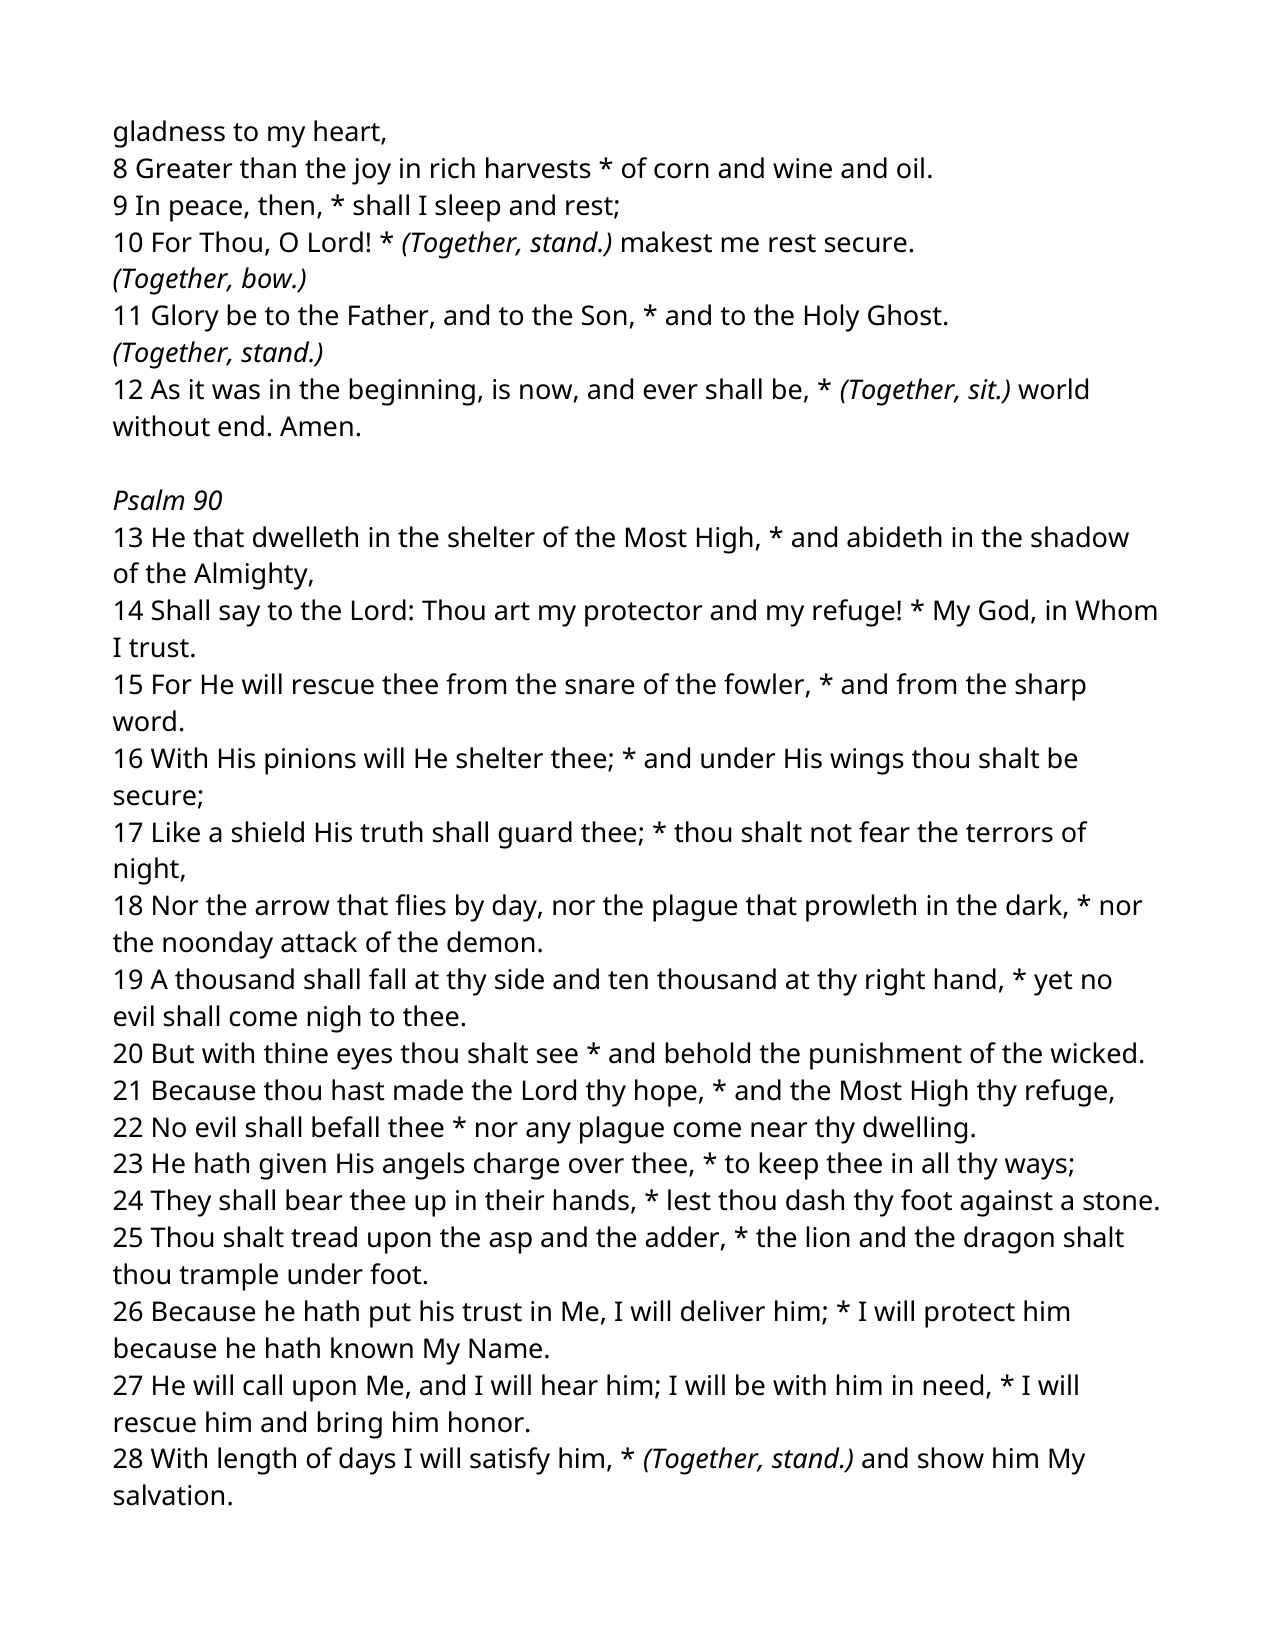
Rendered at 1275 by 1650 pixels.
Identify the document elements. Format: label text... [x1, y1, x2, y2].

text 8 Greater than the joy in rich harvests * of corn and wine and oil. [112, 149, 1162, 186]
text 22 No evil shall befall thee * nor any plague come near thy dwelling. [112, 1108, 1162, 1145]
text 13 He that dwelleth in the shelter of the Most High, * and abideth in the shadow of the Almighty, [112, 518, 1162, 592]
text Psalm 90 [112, 481, 1162, 518]
text 28 With length of days I will satisfy him, * (Together, stand.) and show him My salvation. [112, 1440, 1162, 1514]
text (Together, stand.) [112, 334, 1162, 371]
text 18 Nor the arrow that flies by day, nor the plague that prowleth in the dark, * nor the noonday attack of the demon. [112, 887, 1162, 961]
text 14 Shall say to the Lord: Thou art my protector and my refuge! * My God, in Whom I trust. [112, 592, 1162, 666]
text 23 He hath given His angels charge over thee, * to keep thee in all thy ways; [112, 1145, 1162, 1182]
text gladness to my heart, [112, 112, 1162, 149]
text 11 Glory be to the Father, and to the Son, * and to the Holy Ghost. [112, 297, 1162, 334]
text 15 For He will rescue thee from the snare of the fowler, * and from the sharp word. [112, 666, 1162, 739]
text 21 Because thou hast made the Lord thy hope, * and the Most High thy refuge, [112, 1071, 1162, 1108]
text 27 He will call upon Me, and I will hear him; I will be with him in need, * I will rescue him and bring him honor. [112, 1366, 1162, 1440]
text 25 Thou shalt tread upon the asp and the adder, * the lion and the dragon shalt thou trample under foot. [112, 1219, 1162, 1292]
text 20 But with thine eyes thou shalt see * and behold the punishment of the wicked. [112, 1034, 1162, 1071]
text 16 With His pinions will He shelter thee; * and under His wings thou shalt be secure; [112, 739, 1162, 813]
text 24 They shall bear thee up in their hands, * lest thou dash thy foot against a stone. [112, 1182, 1162, 1219]
text 9 In peace, then, * shall I sleep and rest; [112, 186, 1162, 223]
text 10 For Thou, O Lord! * (Together, stand.) makest me rest secure. [112, 223, 1162, 260]
text 12 As it was in the beginning, is now, and ever shall be, * (Together, sit.) world without end. Amen. [112, 371, 1162, 444]
text 17 Like a shield His truth shall guard thee; * thou shalt not fear the terrors of night, [112, 813, 1162, 887]
text 19 A thousand shall fall at thy side and ten thousand at thy right hand, * yet no evil shall come nigh to thee. [112, 961, 1162, 1034]
text (Together, bow.) [112, 260, 1162, 297]
text 26 Because he hath put his trust in Me, I will deliver him; * I will protect him because he hath known My Name. [112, 1292, 1162, 1366]
